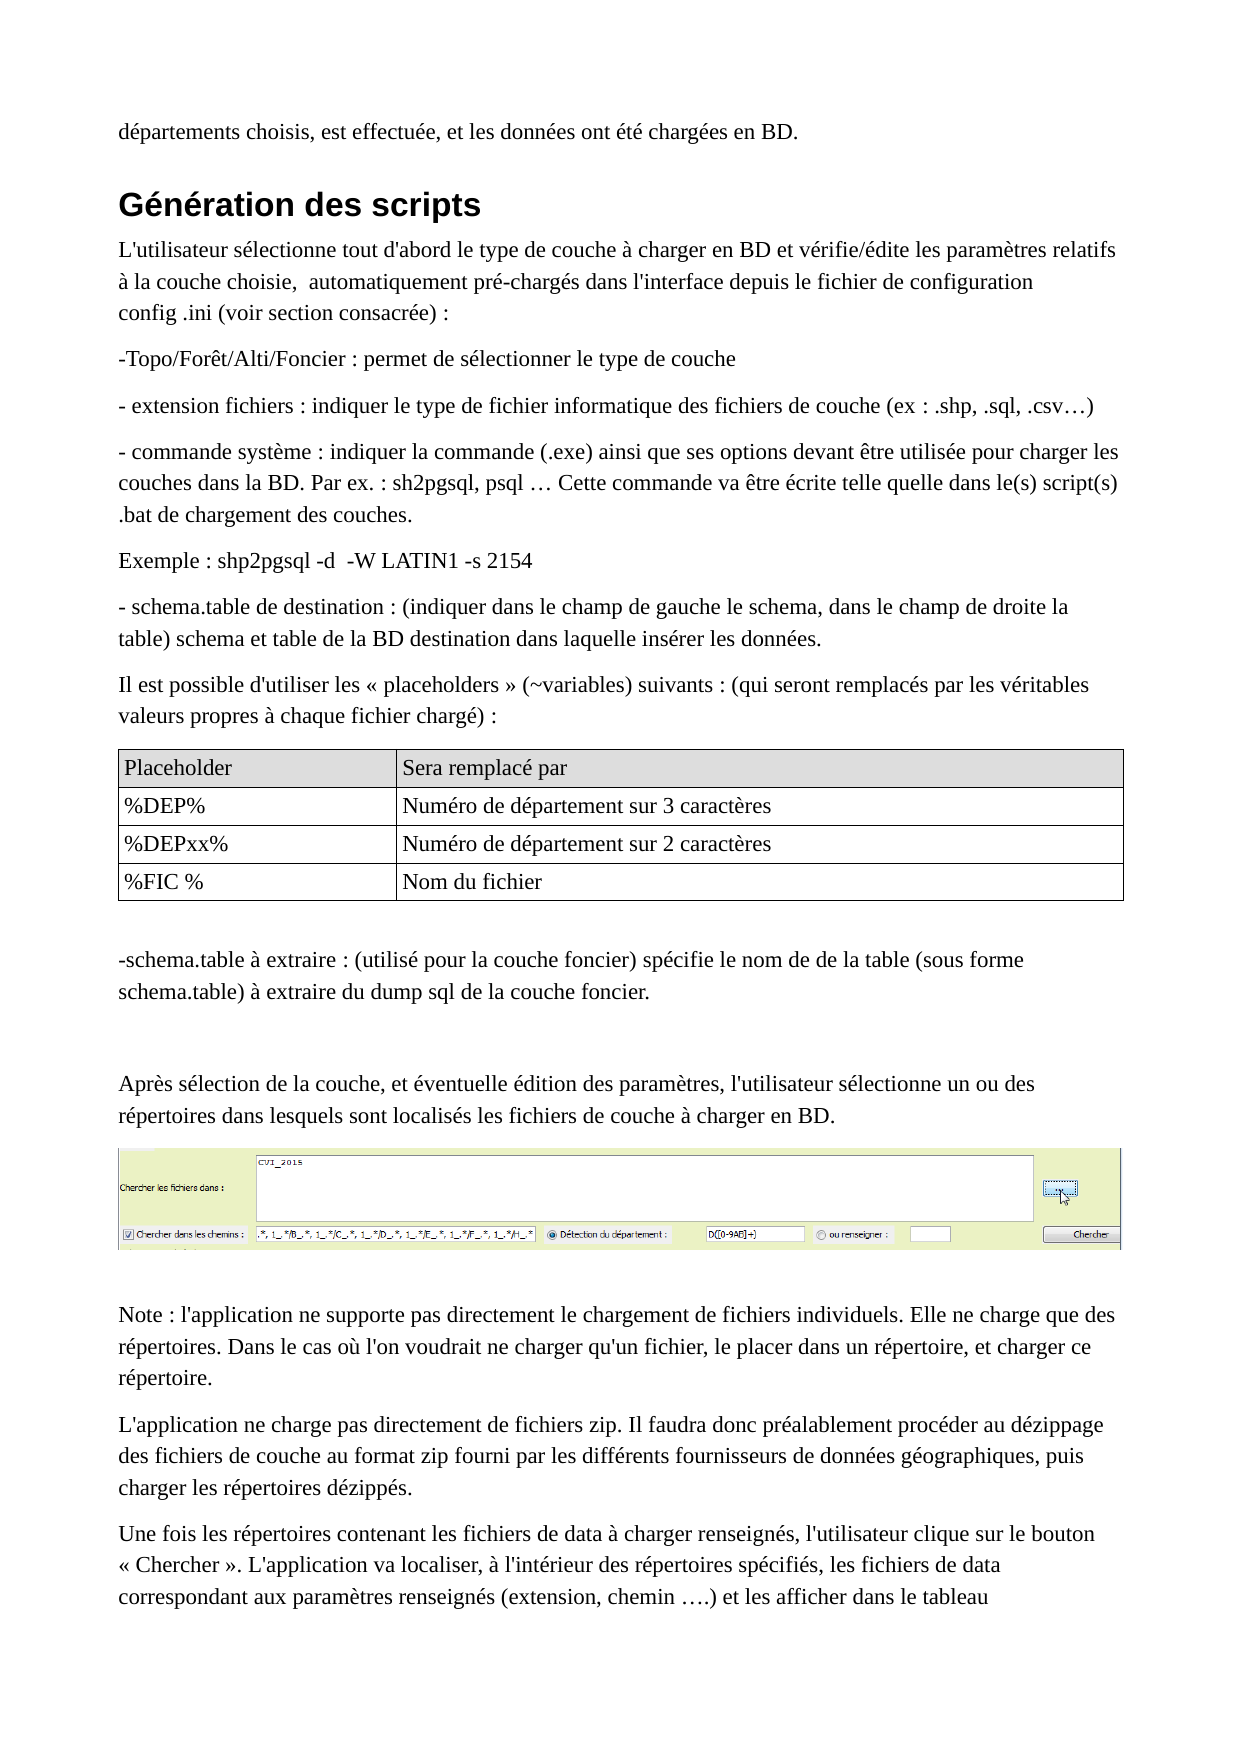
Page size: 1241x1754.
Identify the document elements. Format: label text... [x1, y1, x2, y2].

text - commande système : indiquer la commande (.exe) ainsi que ses options devant être utilisée pour charger les couches dans la BD. Par ex. : sh2pgsql, psql … Cette commande va être écrite telle quelle dans le(s) script(s) .bat de chargement des couches. [118, 438, 1122, 527]
table_cell Nom du fichier [397, 864, 1123, 900]
table_cell %DEPxx% [119, 826, 396, 862]
table_cell Numéro de département sur 3 caractères [397, 788, 1123, 824]
text -schema.table à extraire : (utilisé pour la couche foncier) spécifie le nom de de la table (sous forme schema.table) à extraire du dump sql de la couche foncier. [118, 947, 1122, 1004]
table_header Placeholder [119, 750, 396, 787]
text Il est possible d'utiliser les « placeholders » (~variables) suivants : (qui seront remplacés par les véritables valeurs propres à chaque fichier chargé) : [118, 671, 1122, 729]
table_cell %FIC % [119, 864, 396, 900]
text - schema.table de destination : (indiquer dans le champ de gauche le schema, dans le champ de droite la table) schema et table de la BD destination dans laquelle insérer les données. [118, 593, 1122, 651]
picture [118, 1148, 1123, 1250]
text L'utilisateur sélectionne tout d'abord le type de couche à charger en BD et vérifie/édite les paramètres relatifs à la couche choisie, automatiquement pré-chargés dans l'interface depuis le fichier de configuration config .ini (voir section consacrée) : [118, 236, 1122, 326]
text départements choisis, est effectuée, et les données ont été chargées en BD. [118, 118, 1122, 144]
subtitle Génération des scripts [118, 185, 1122, 224]
table_cell Numéro de département sur 2 caractères [397, 826, 1123, 862]
table_header Sera remplacé par [397, 750, 1123, 787]
text Exemple : shp2pgsql -d -W LATIN1 -s 2154 [118, 547, 1122, 573]
text - extension fichiers : indiquer le type de fichier informatique des fichiers de couche (ex : .shp, .sql, .csv…) [118, 392, 1122, 418]
text Une fois les répertoires contenant les fichiers de data à charger renseignés, l'utilisateur clique sur le bouton « Chercher ». L'application va localiser, à l'intérieur des répertoires spécifiés, les fichiers de data correspondant aux paramètres renseignés (extension, chemin ….) et les afficher dans le tableau [118, 1520, 1122, 1609]
table_cell %DEP% [119, 788, 396, 824]
text -Topo/Forêt/Alti/Foncier : permet de sélectionner le type de couche [118, 346, 1122, 372]
text Note : l'application ne supporte pas directement le chargement de fichiers individuels. Elle ne charge que des répertoires. Dans le cas où l'on voudrait ne charger qu'un fichier, le placer dans un répertoire, et charger ce répertoire. [118, 1301, 1122, 1391]
text Après sélection de la couche, et éventuelle édition des paramètres, l'utilisateur sélectionne un ou des répertoires dans lesquels sont localisés les fichiers de couche à charger en BD. [118, 1070, 1122, 1128]
text L'application ne charge pas directement de fichiers zip. Il faudra donc préalablement procéder au dézippage des fichiers de couche au format zip fourni par les différents fournisseurs de données géographiques, puis charger les répertoires dézippés. [118, 1411, 1122, 1500]
